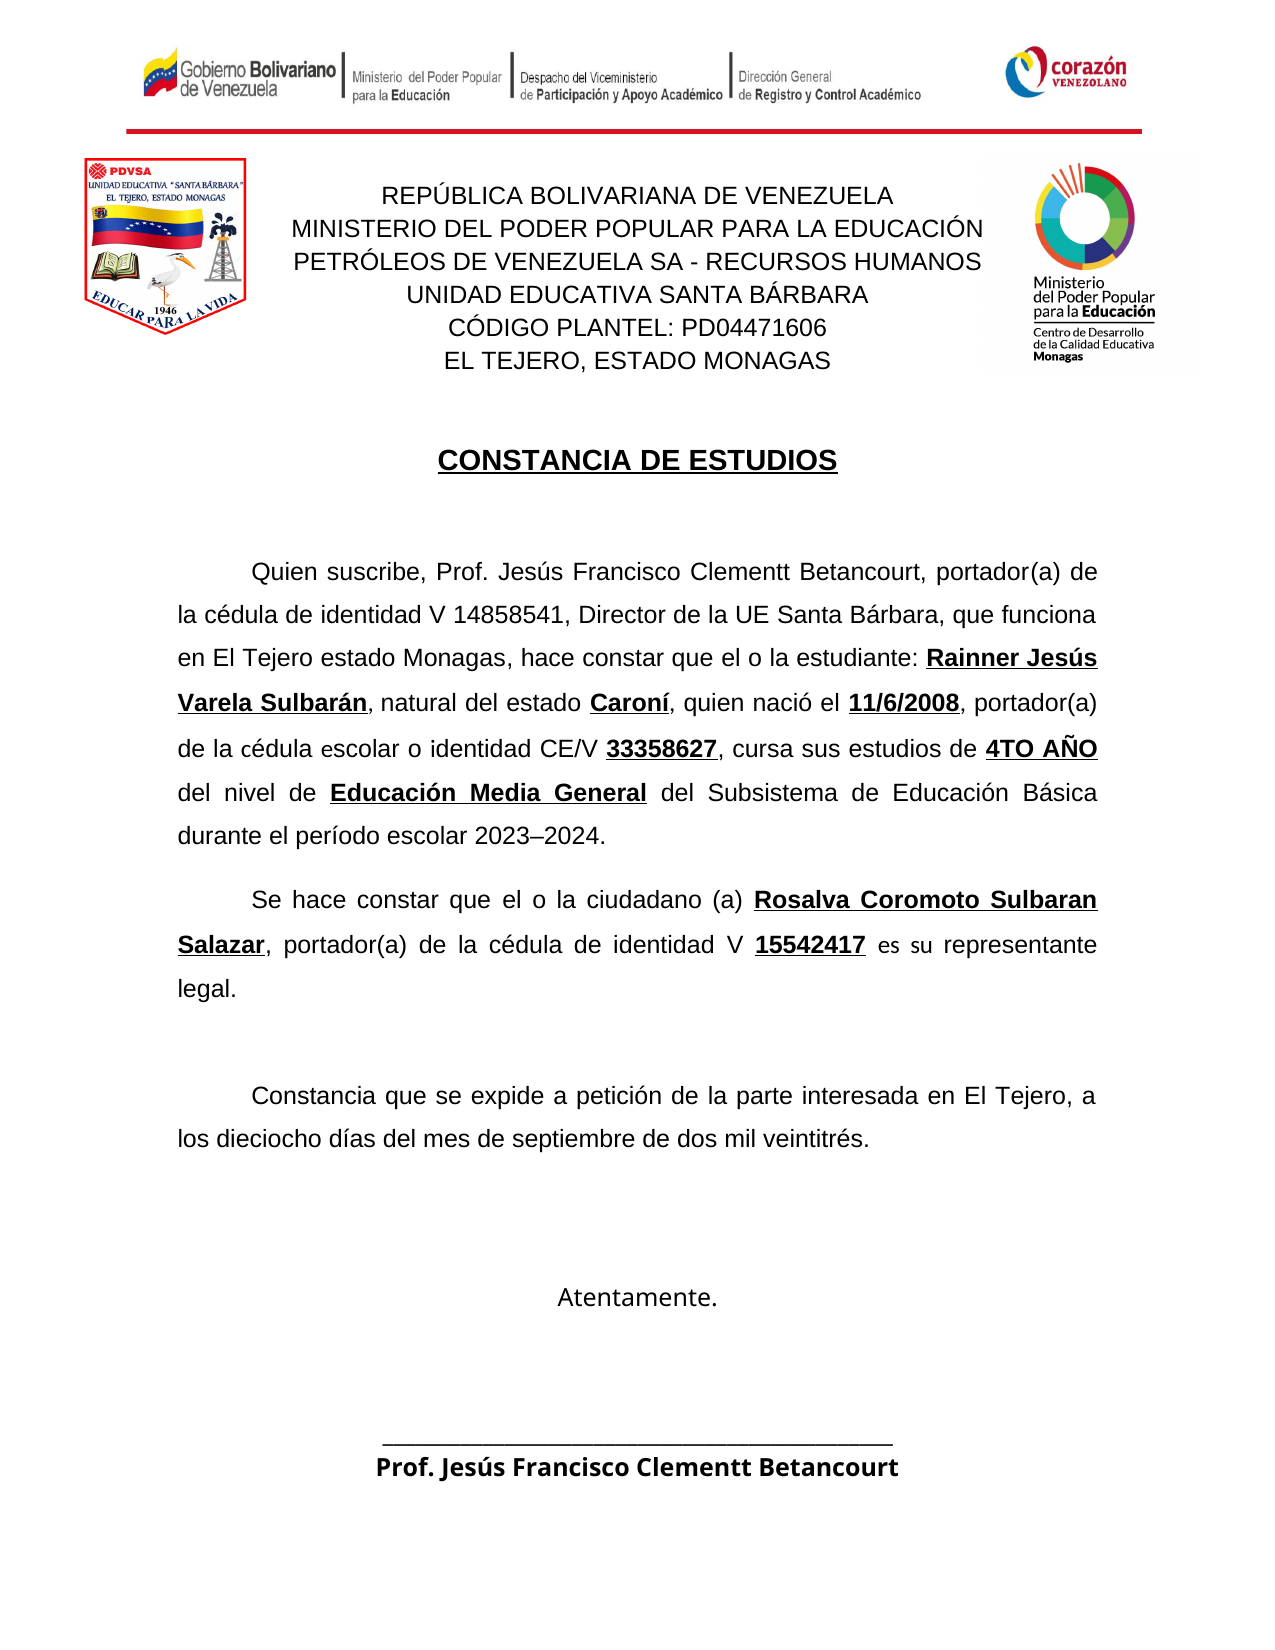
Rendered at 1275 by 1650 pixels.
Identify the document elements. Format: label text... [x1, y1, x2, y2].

picture [126, 11, 1142, 134]
text ______________________________________________ [177, 1416, 1098, 1450]
subtitle CONSTANCIA DE ESTUDIOS [177, 443, 1098, 476]
text Prof. Jesús Francisco Clementt Betancourt [177, 1450, 1098, 1484]
subtitle REPÚBLICA BOLIVARIANA DE VENEZUELA [252, 181, 978, 209]
text Constancia que se expide a petición de la parte interesada en El Tejero, a los dieciocho días del mes de septiembre de dos mil veintitrés. [177, 1081, 1098, 1153]
subtitle MINISTERIO DEL PODER POPULAR PARA LA EDUCACIÓN [252, 214, 978, 242]
text EL TEJERO, ESTADO MONAGAS [177, 346, 978, 374]
subtitle PETRÓLEOS DE VENEZUELA SA - RECURSOS HUMANOS [252, 247, 978, 275]
text UNIDAD EDUCATIVA SANTA BÁRBARA [252, 280, 978, 308]
picture [79, 158, 252, 335]
text CÓDIGO PLANTEL: PD04471606 [177, 313, 978, 341]
text Atentamente. [177, 1279, 1098, 1313]
text Se hace constar que el o la ciudadano (a) Rosalva Coromoto Sulbaran Salazar, portador(a) de la cédula de identidad V 15542417 es su representante legal. [177, 885, 1098, 1002]
picture [978, 153, 1200, 377]
text Quien suscribe, Prof. Jesús Francisco Clementt Betancourt, portador(a) de la cédula de identidad V 14858541, Director de la UE Santa Bárbara, que funciona en El Tejero estado Monagas, hace constar que el o la estudiante: Rainner Jesús Varela Sulbarán, natural del estado Caroní, quien nació el 11/6/2008, portador(a) de la cédula escolar o identidad CE/V 33358627, cursa sus estudios de 4TO AÑO del nivel de Educación Media General del Subsistema de Educación Básica durante el período escolar 2023–2024. [177, 557, 1098, 849]
